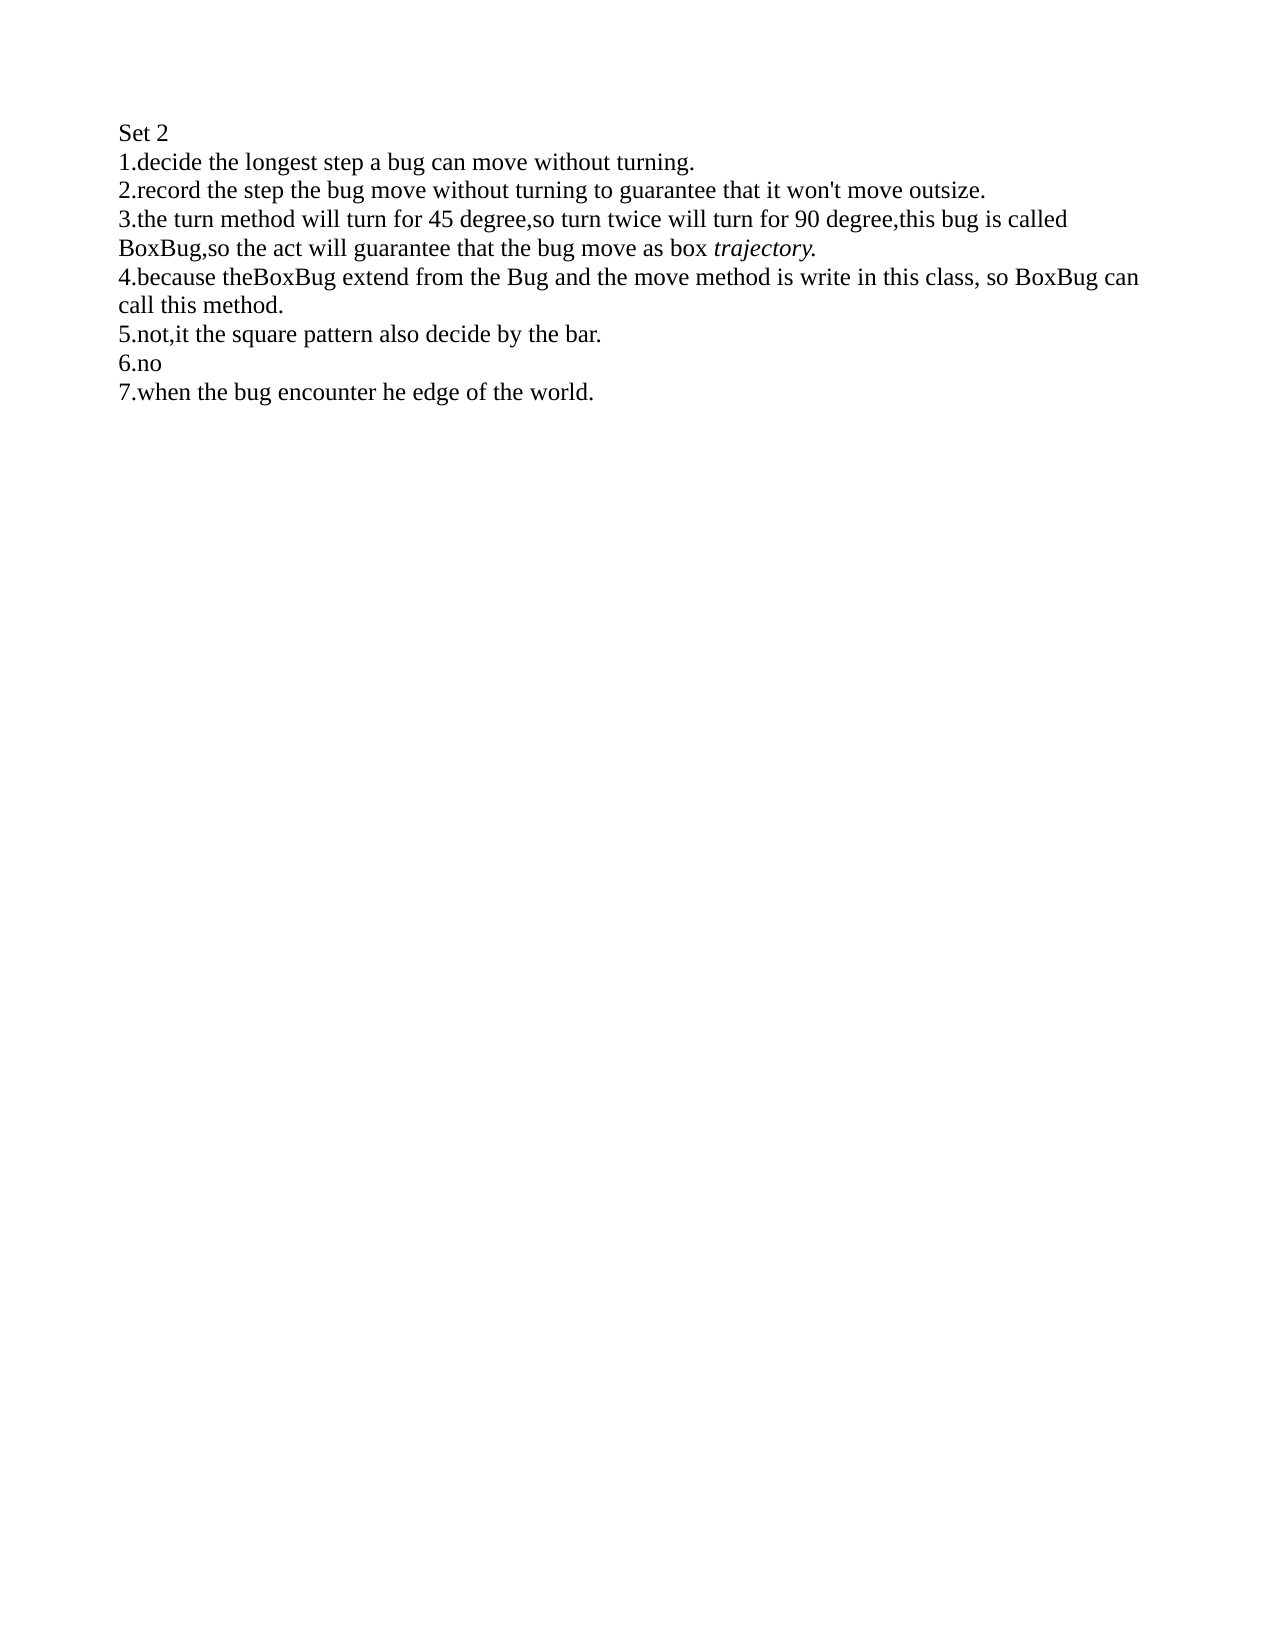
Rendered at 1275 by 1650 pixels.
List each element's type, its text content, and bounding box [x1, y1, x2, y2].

text 5.not,it the square pattern also decide by the bar. [118, 319, 1157, 348]
text 1.decide the longest step a bug can move without turning. [118, 147, 1157, 176]
text 3.the turn method will turn for 45 degree,so turn twice will turn for 90 degree,this bug is called BoxBug,so the act will guarantee that the bug move as box trajectory. [118, 204, 1157, 262]
text 4.because theBoxBug extend from the Bug and the move method is write in this class, so BoxBug can call this method. [118, 262, 1157, 319]
text 2.record the step the bug move without turning to guarantee that it won't move outsize. [118, 176, 1157, 204]
text Set 2 [118, 118, 1157, 147]
text 6.no [118, 348, 1157, 377]
text 7.when the bug encounter he edge of the world. [118, 377, 1157, 406]
